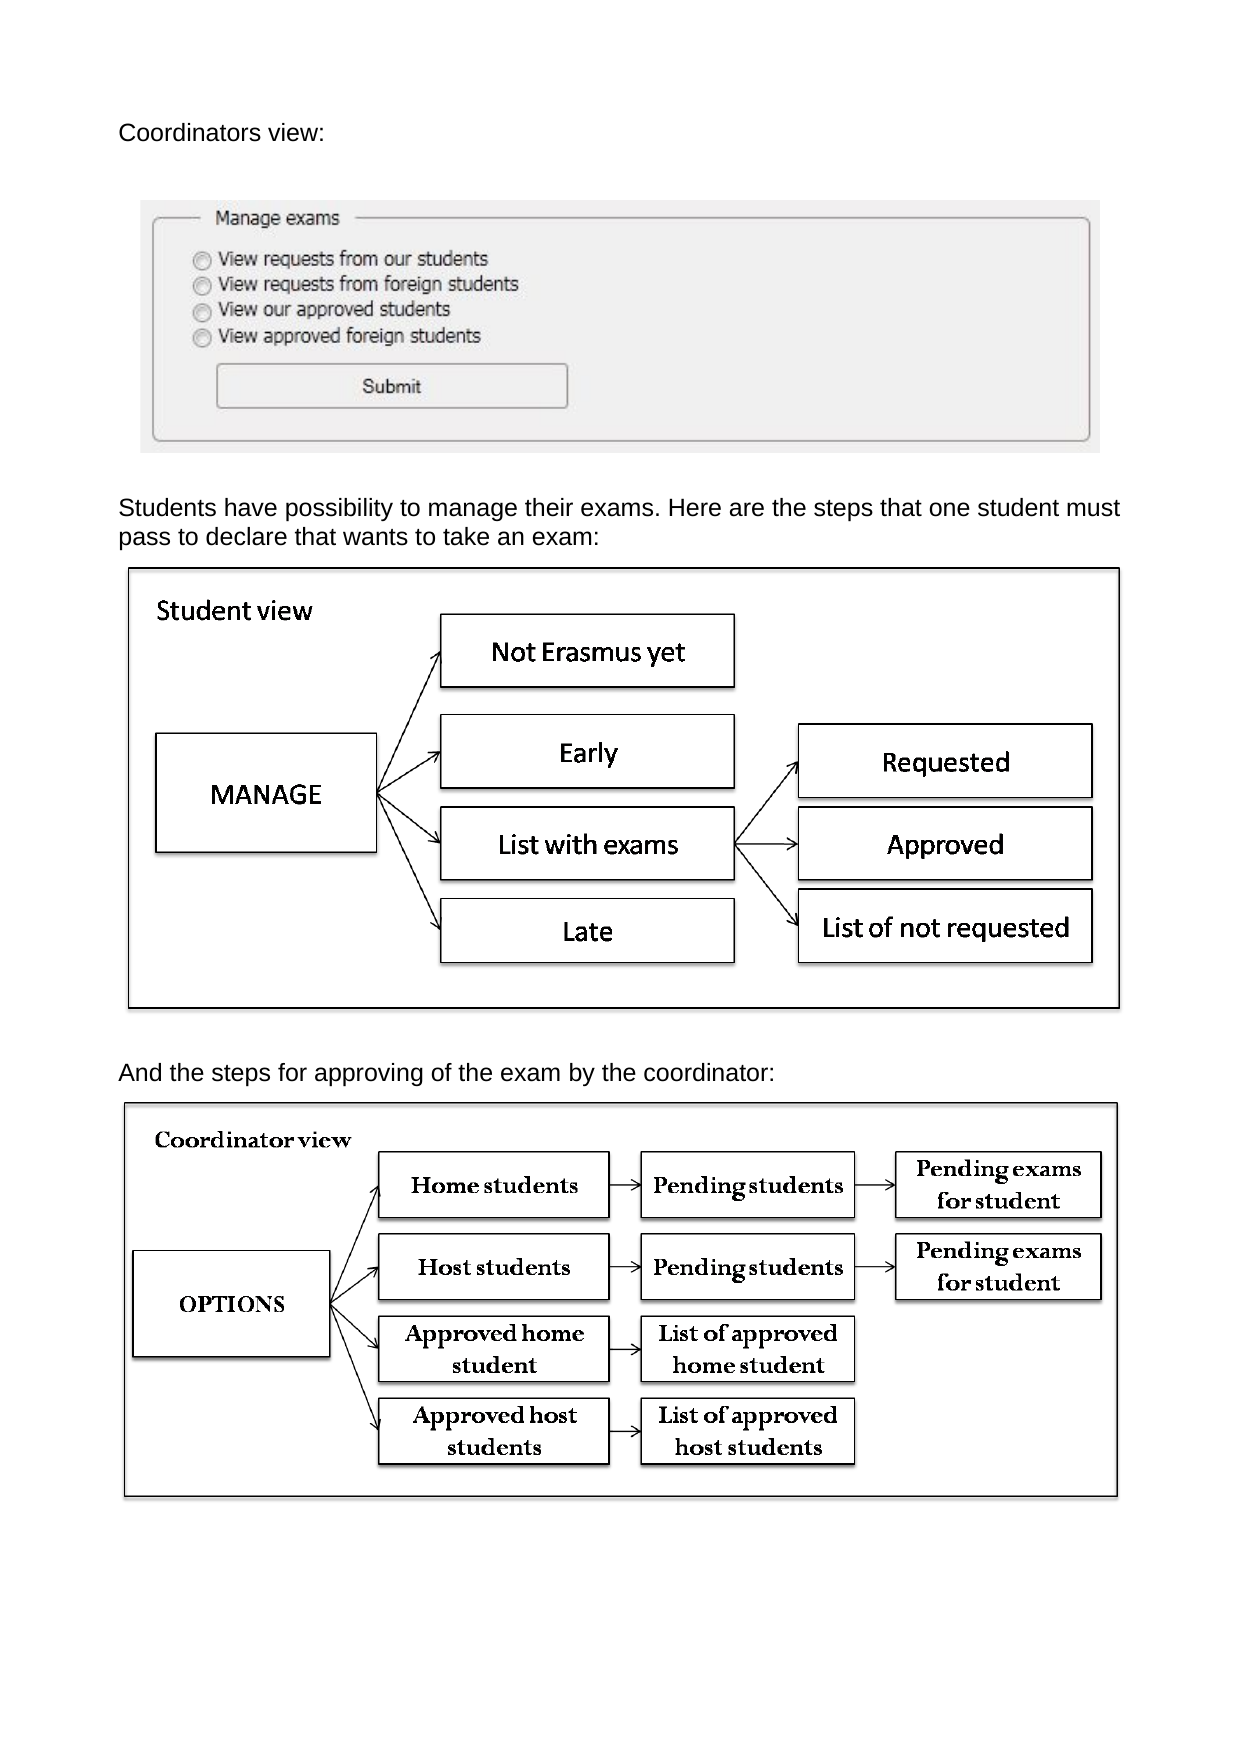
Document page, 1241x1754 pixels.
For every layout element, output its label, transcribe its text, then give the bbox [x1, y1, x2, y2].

picture [118, 1099, 1123, 1505]
picture [140, 200, 1100, 453]
picture [121, 563, 1126, 1017]
text And the steps for approving of the exam by the coordinator: [118, 1058, 1122, 1087]
text Coordinators view: [118, 118, 1122, 147]
text Students have possibility to manage their exams. Here are the steps that one student must pass to declare that wants to take an exam: [118, 493, 1122, 551]
